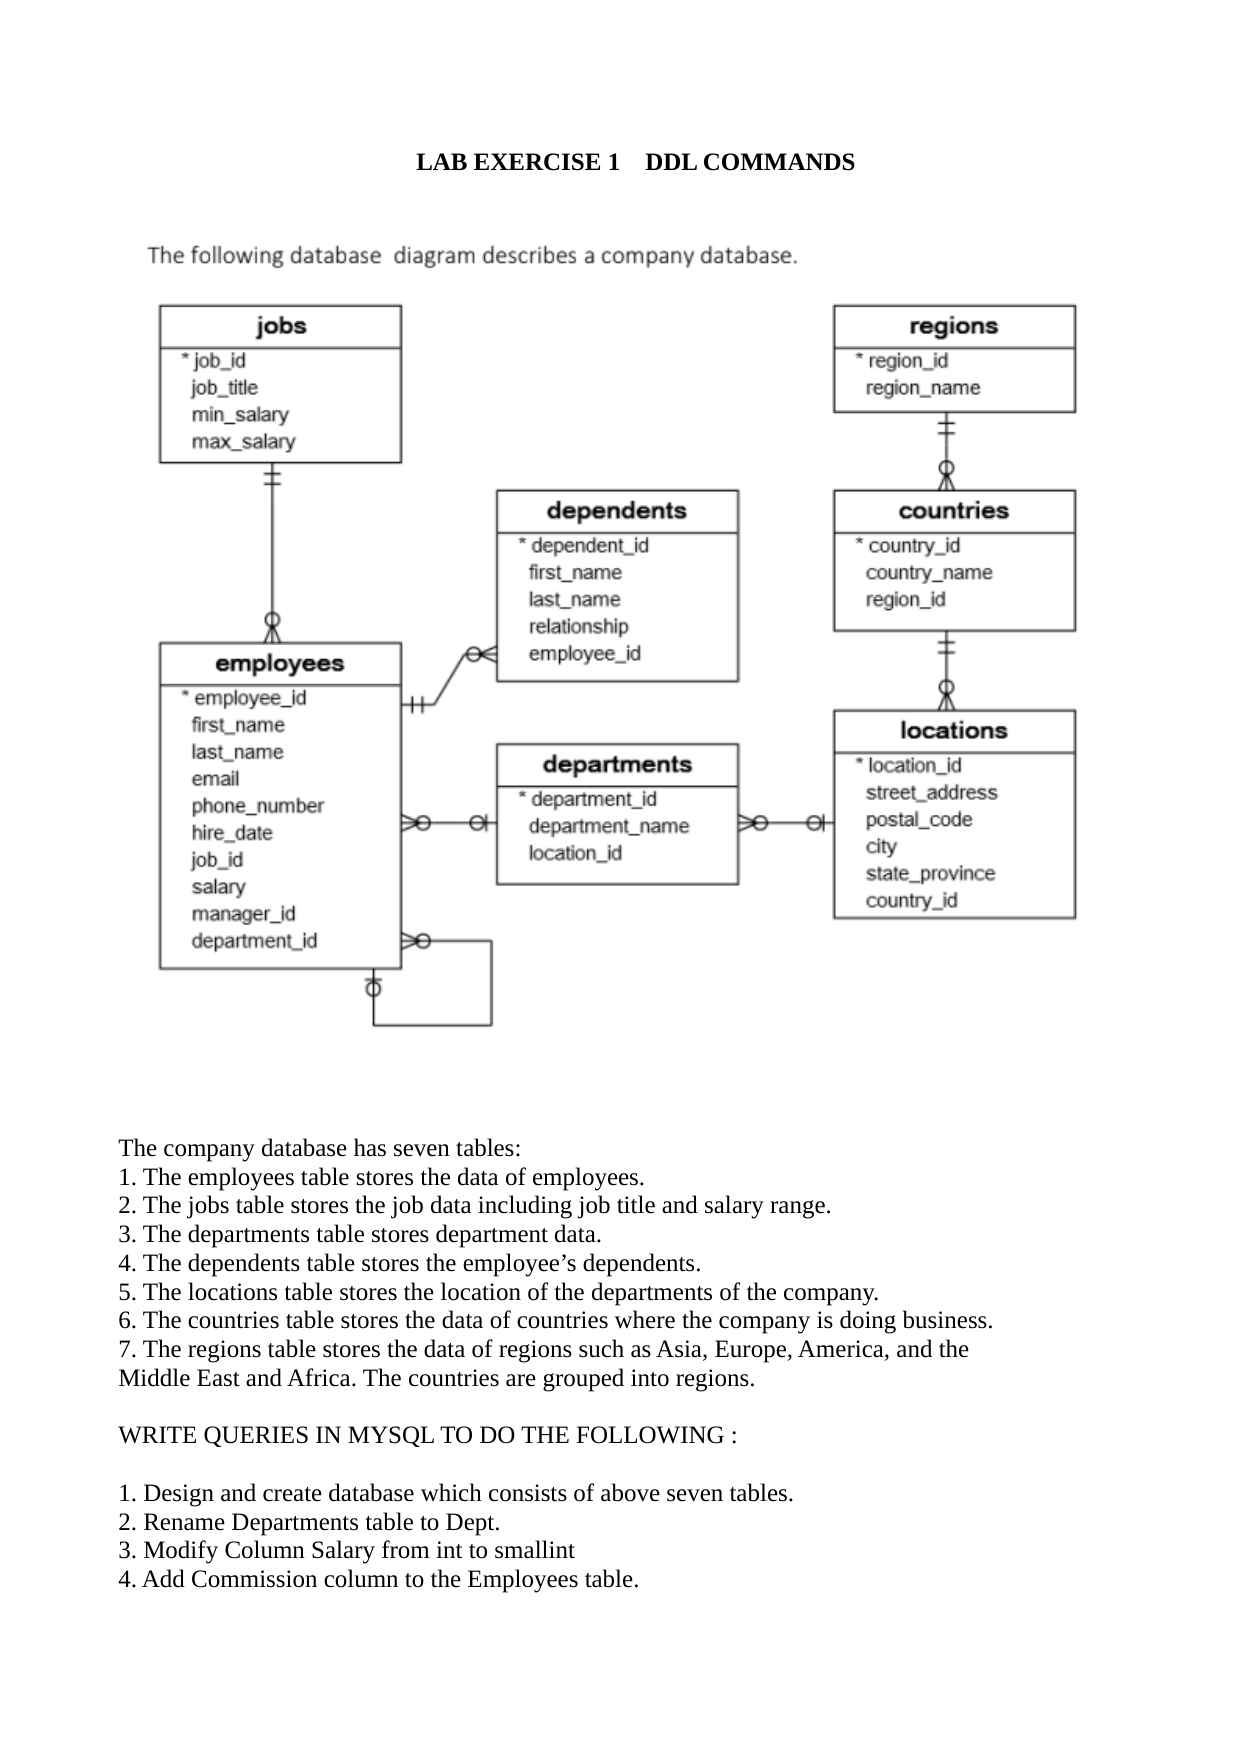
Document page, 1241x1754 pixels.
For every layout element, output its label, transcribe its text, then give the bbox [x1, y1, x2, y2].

text 5. The locations table stores the location of the departments of the company. [118, 1277, 1122, 1305]
text 4. Add Commission column to the Employees table. [118, 1564, 1122, 1593]
text 7. The regions table stores the data of regions such as Asia, Europe, America, and the [118, 1334, 1122, 1363]
text 3. The departments table stores department data. [118, 1219, 1122, 1248]
text 3. Modify Column Salary from int to smallint [118, 1535, 1122, 1564]
text 1. The employees table stores the data of employees. [118, 1162, 1122, 1190]
text 2. The jobs table stores the job data including job title and salary range. [118, 1190, 1122, 1219]
text Middle East and Africa. The countries are grouped into regions. [118, 1363, 1122, 1392]
text WRITE QUERIES IN MYSQL TO DO THE FOLLOWING : [118, 1420, 1122, 1449]
text 1. Design and create database which consists of above seven tables. [118, 1478, 1122, 1507]
text 2. Rename Departments table to Dept. [118, 1507, 1122, 1535]
text 6. The countries table stores the data of countries where the company is doing business. [118, 1305, 1122, 1334]
text 4. The dependents table stores the employee’s dependents. [118, 1248, 1122, 1277]
text The company database has seven tables: [118, 1133, 1122, 1162]
picture [129, 204, 1111, 1047]
text LAB EXERCISE 1 DDL COMMANDS [118, 147, 1122, 176]
